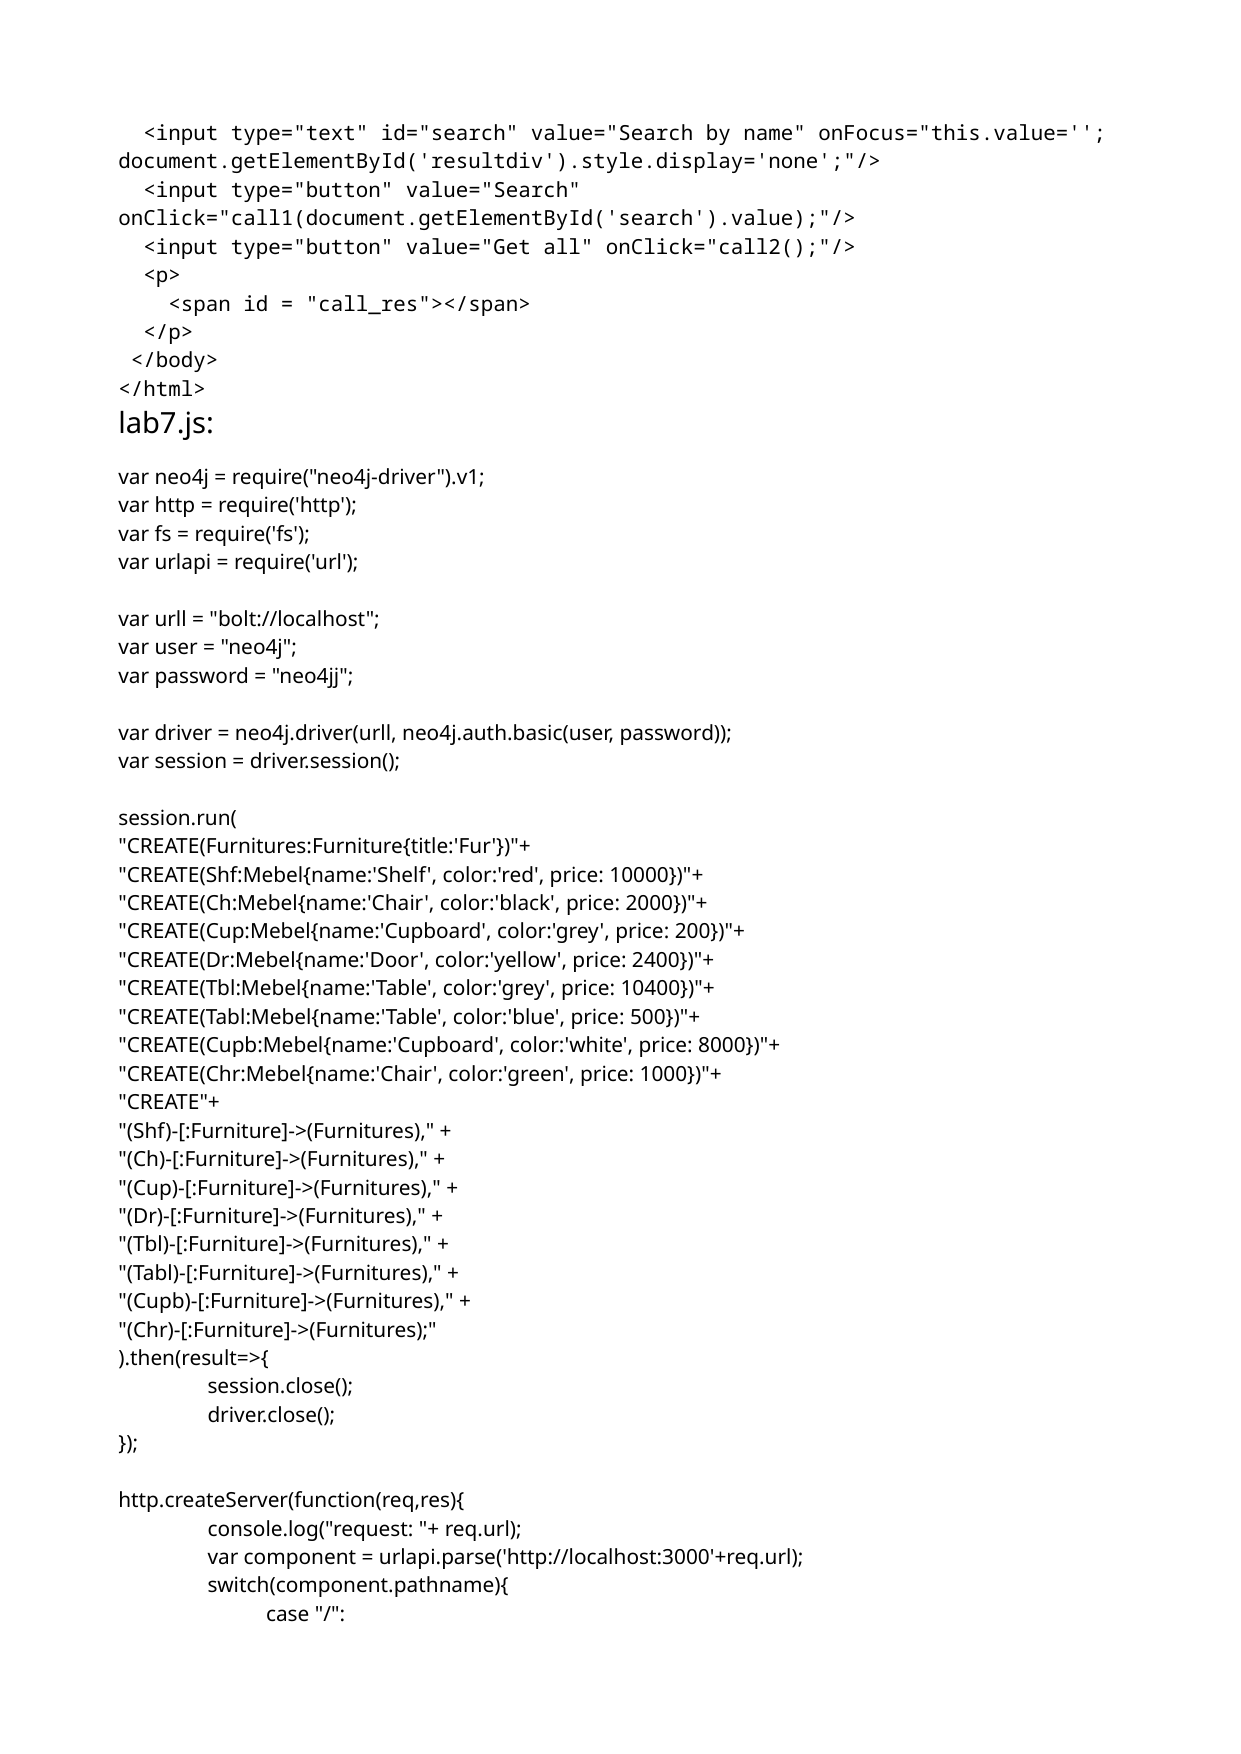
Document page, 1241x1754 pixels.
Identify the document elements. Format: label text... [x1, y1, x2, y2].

text var http = require('http'); [118, 490, 1122, 519]
text "CREATE(Cupb:Mebel{name:'Cupboard', color:'white', price: 8000})"+ [118, 1030, 1122, 1059]
text case "/": [118, 1599, 1122, 1627]
text }); [118, 1428, 1122, 1457]
text "CREATE(Tbl:Mebel{name:'Table', color:'grey', price: 10400})"+ [118, 973, 1122, 1002]
text <span id = "call_res"></span> [118, 289, 1122, 317]
text "(Ch)-[:Furniture]->(Furnitures)," + [118, 1144, 1122, 1173]
text "CREATE(Furnitures:Furniture{title:'Fur'})"+ [118, 831, 1122, 860]
text var component = urlapi.parse('http://localhost:3000'+req.url); [118, 1542, 1122, 1571]
text <input type="button" value="Search" onClick="call1(document.getElementById('search').value);"/> [118, 175, 1122, 232]
text </p> [118, 317, 1122, 346]
text session.run( [118, 803, 1122, 831]
text var user = "neo4j"; [118, 632, 1122, 661]
text </html> [118, 374, 1122, 402]
text lab7.js: [118, 402, 1122, 442]
text var fs = require('fs'); [118, 519, 1122, 547]
text "CREATE(Tabl:Mebel{name:'Table', color:'blue', price: 500})"+ [118, 1002, 1122, 1030]
text var password = "neo4jj"; [118, 661, 1122, 689]
text "CREATE(Shf:Mebel{name:'Shelf', color:'red', price: 10000})"+ [118, 860, 1122, 888]
text var urll = "bolt://localhost"; [118, 604, 1122, 632]
text <input type="text" id="search" value="Search by name" onFocus="this.value=''; document.getElementById('resultdiv').style.display='none';"/> [118, 118, 1122, 175]
text "CREATE(Ch:Mebel{name:'Chair', color:'black', price: 2000})"+ [118, 888, 1122, 917]
text "CREATE(Chr:Mebel{name:'Chair', color:'green', price: 1000})"+ [118, 1059, 1122, 1087]
text var urlapi = require('url'); [118, 547, 1122, 576]
text ).then(result=>{ [118, 1343, 1122, 1372]
text var neo4j = require("neo4j-driver").v1; [118, 462, 1122, 490]
text "(Shf)-[:Furniture]->(Furnitures)," + [118, 1116, 1122, 1144]
text var driver = neo4j.driver(urll, neo4j.auth.basic(user, password)); [118, 718, 1122, 746]
text <p> [118, 260, 1122, 289]
text session.close(); [118, 1372, 1122, 1400]
text "(Tbl)-[:Furniture]->(Furnitures)," + [118, 1229, 1122, 1258]
text "(Tabl)-[:Furniture]->(Furnitures)," + [118, 1258, 1122, 1286]
text console.log("request: "+ req.url); [118, 1514, 1122, 1542]
text <input type="button" value="Get all" onClick="call2();"/> [118, 232, 1122, 260]
text var session = driver.session(); [118, 746, 1122, 774]
text "(Chr)-[:Furniture]->(Furnitures);" [118, 1315, 1122, 1343]
text </body> [118, 346, 1122, 374]
text "CREATE(Dr:Mebel{name:'Door', color:'yellow', price: 2400})"+ [118, 945, 1122, 973]
text "CREATE(Cup:Mebel{name:'Cupboard', color:'grey', price: 200})"+ [118, 917, 1122, 945]
text switch(component.pathname){ [118, 1571, 1122, 1599]
text "CREATE"+ [118, 1087, 1122, 1116]
text http.createServer(function(req,res){ [118, 1485, 1122, 1514]
text "(Cup)-[:Furniture]->(Furnitures)," + [118, 1173, 1122, 1201]
text "(Dr)-[:Furniture]->(Furnitures)," + [118, 1201, 1122, 1229]
text driver.close(); [118, 1400, 1122, 1428]
text "(Cupb)-[:Furniture]->(Furnitures)," + [118, 1286, 1122, 1315]
